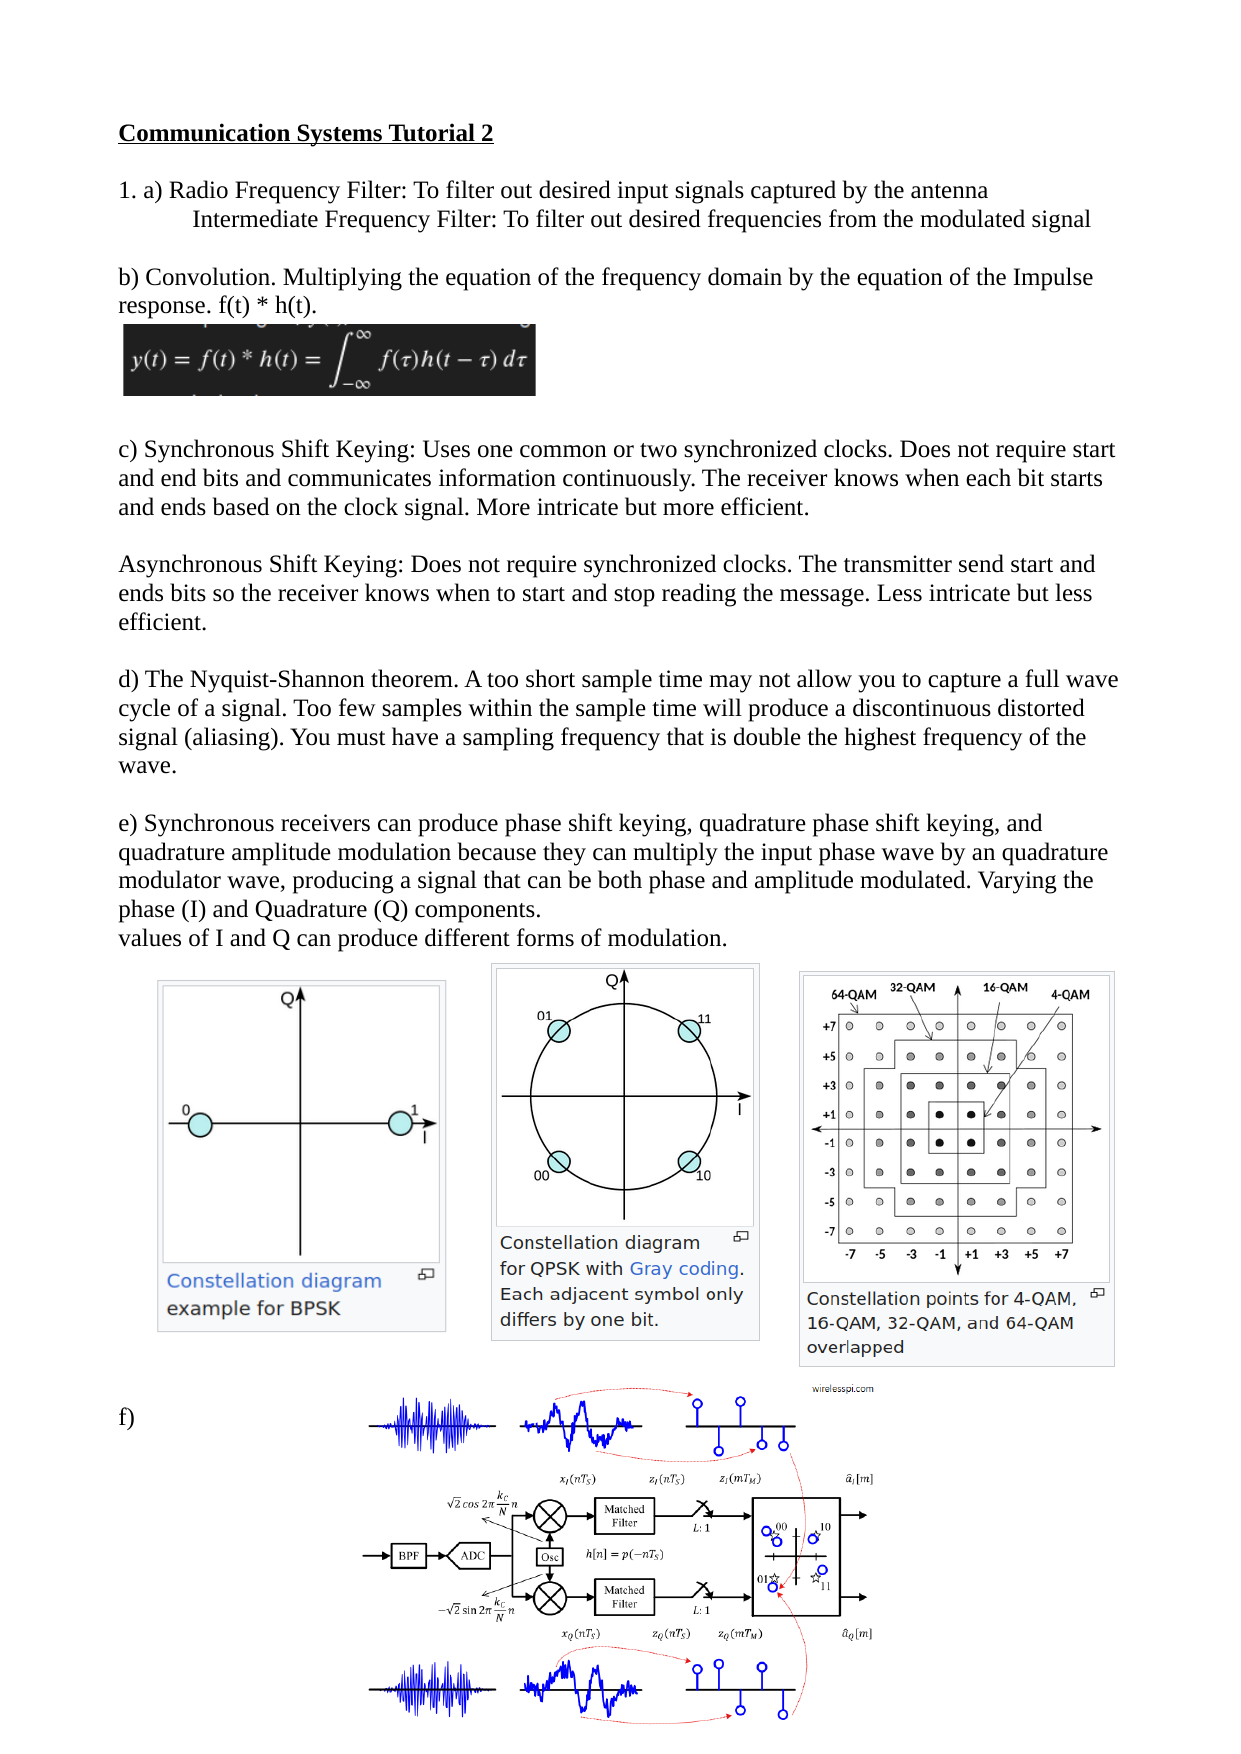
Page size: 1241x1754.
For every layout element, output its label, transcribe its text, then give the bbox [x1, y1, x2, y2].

picture [135, 962, 459, 1347]
text Intermediate Frequency Filter: To filter out desired frequencies from the modulated signal [118, 204, 1122, 233]
picture [359, 959, 1128, 1744]
text d) The Nyquist-Shannon theorem. A too short sample time may not allow you to capture a full wave cycle of a signal. Too few samples within the sample time will produce a discontinuous distorted signal (aliasing). You must have a sampling frequency that is double the highest frequency of the wave. [118, 664, 1122, 779]
text b) Convolution. Multiplying the equation of the frequency domain by the equation of the Impulse response. f(t) * h(t). [118, 262, 1122, 319]
text Communication Systems Tutorial 2 [118, 118, 1122, 147]
text c) Synchronous Shift Keying: Uses one common or two synchronized clocks. Does not require start and end bits and communicates information continuously. The receiver knows when each bit starts and ends based on the clock signal. More intricate but more efficient. [118, 434, 1122, 521]
picture [123, 324, 536, 396]
text e) Synchronous receivers can produce phase shift keying, quadrature phase shift keying, and quadrature amplitude modulation because they can multiply the input phase wave by an quadrature modulator wave, producing a signal that can be both phase and amplitude modulated. Varying the phase (I) and Quadrature (Q) components. [118, 808, 1122, 923]
text Asynchronous Shift Keying: Does not require synchronized clocks. The transmitter send start and ends bits so the receiver knows when to start and stop reading the message. Less intricate but less efficient. [118, 549, 1122, 636]
text values of I and Q can produce different forms of modulation. [118, 923, 1122, 952]
text [882, 1402, 1122, 1431]
text f) [118, 1402, 359, 1431]
text 1. a) Radio Frequency Filter: To filter out desired input signals captured by the antenna [118, 176, 1122, 204]
picture [469, 951, 771, 1364]
